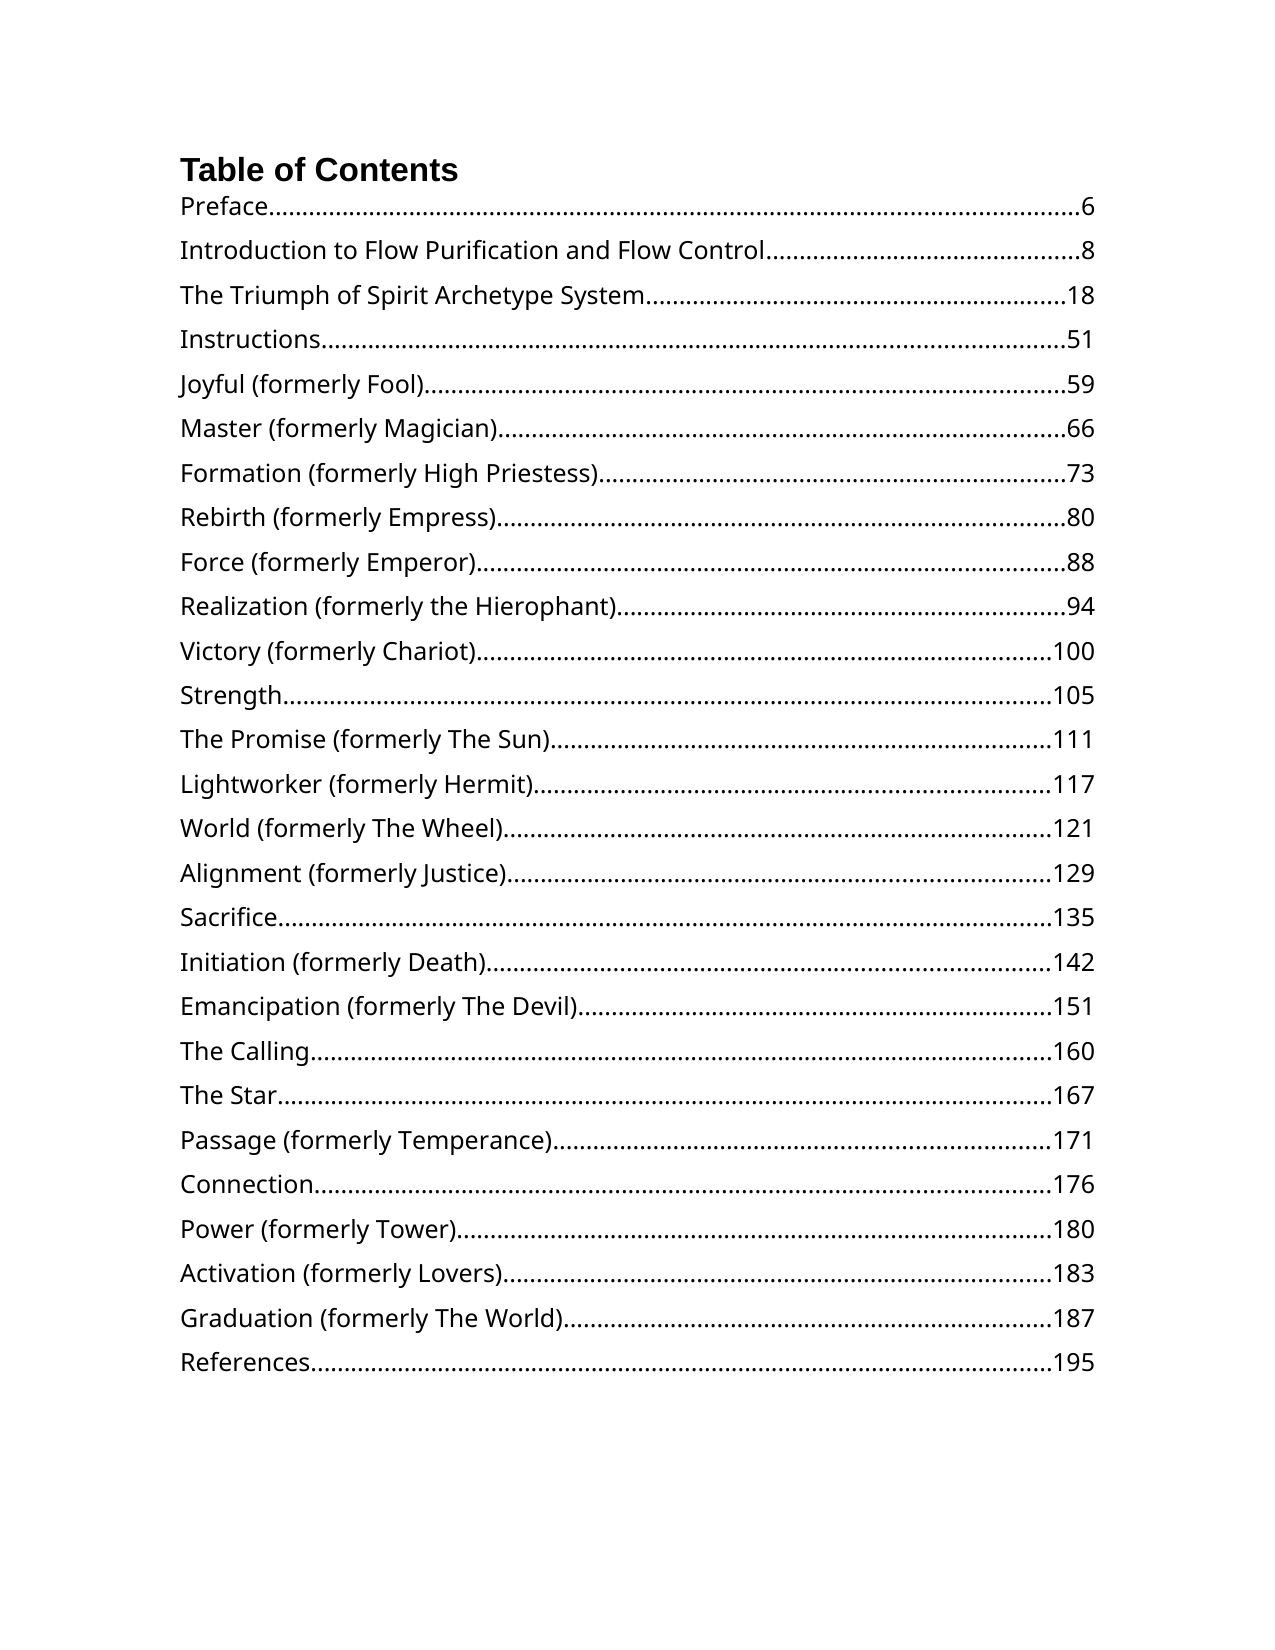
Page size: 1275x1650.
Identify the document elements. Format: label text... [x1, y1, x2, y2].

text Formation (formerly High Priestess) 73 [180, 455, 1095, 489]
text The Star 167 [180, 1078, 1095, 1112]
text Passage (formerly Temperance) 171 [180, 1122, 1095, 1157]
text Power (formerly Tower) 180 [180, 1211, 1095, 1246]
text The Calling 160 [180, 1033, 1095, 1068]
text World (formerly The Wheel) 121 [180, 811, 1095, 845]
text Sacrifice 135 [180, 900, 1095, 934]
text Initiation (formerly Death) 142 [180, 944, 1095, 979]
text Rebirth (formerly Empress) 80 [180, 500, 1095, 534]
text Instructions 51 [180, 322, 1095, 356]
text Activation (formerly Lovers) 183 [180, 1256, 1095, 1290]
text Introduction to Flow Purification and Flow Control 8 [180, 233, 1095, 267]
text Preface 6 [180, 188, 1095, 222]
text Emancipation (formerly The Devil) 151 [180, 989, 1095, 1023]
text Victory (formerly Chariot) 100 [180, 633, 1095, 667]
text Connection 176 [180, 1167, 1095, 1201]
text The Promise (formerly The Sun) 111 [180, 722, 1095, 756]
text Master (formerly Magician) 66 [180, 411, 1095, 445]
text Strength 105 [180, 678, 1095, 712]
text The Triumph of Spirit Archetype System 18 [180, 277, 1095, 311]
text Realization (formerly the Hierophant) 94 [180, 589, 1095, 623]
text Alignment (formerly Justice) 129 [180, 856, 1095, 890]
text Lightworker (formerly Hermit) 117 [180, 767, 1095, 801]
text Force (formerly Emperor) 88 [180, 544, 1095, 578]
text Graduation (formerly The World) 187 [180, 1300, 1095, 1334]
text References 195 [180, 1345, 1095, 1379]
subtitle Table of Contents [180, 150, 1095, 188]
text Joyful (formerly Fool) 59 [180, 366, 1095, 400]
